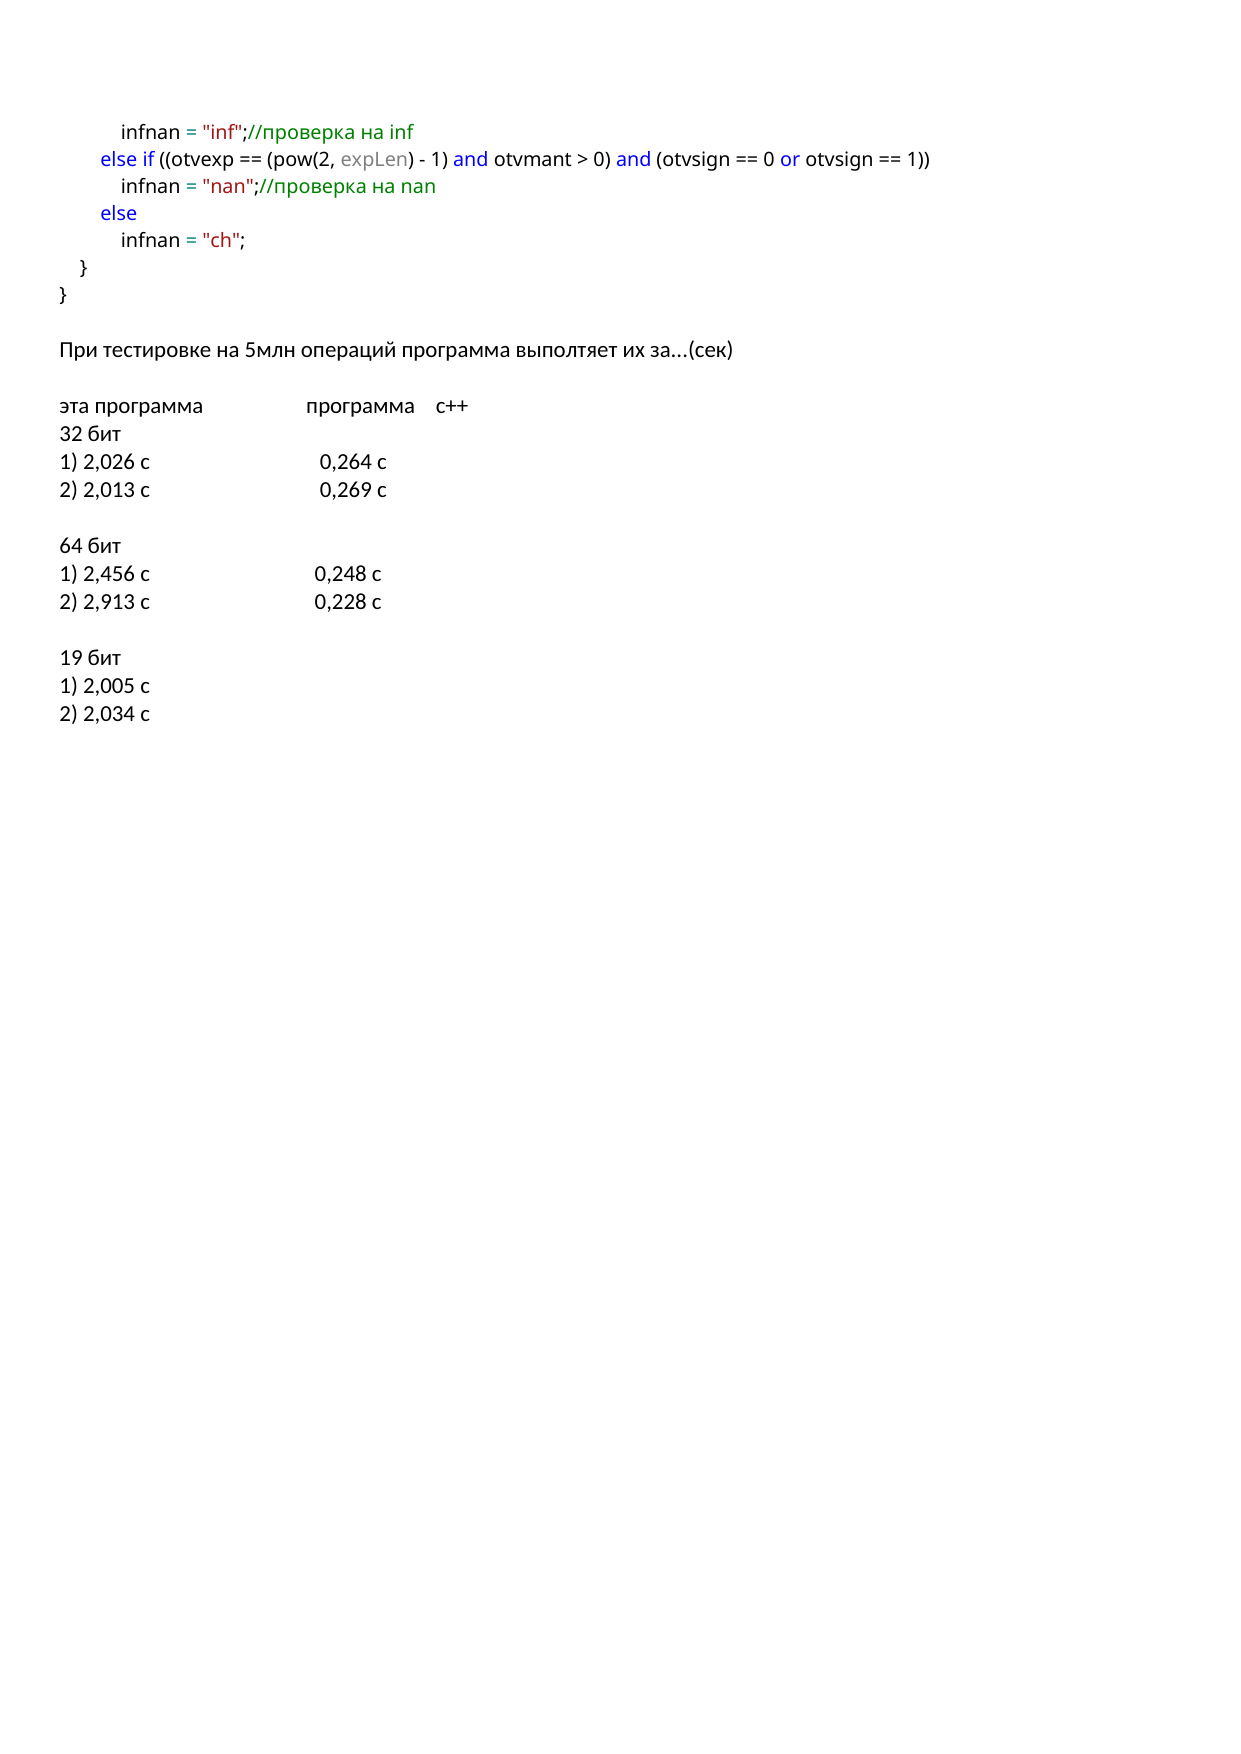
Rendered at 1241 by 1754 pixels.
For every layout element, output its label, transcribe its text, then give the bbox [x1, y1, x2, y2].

text 32 бит [59, 419, 1181, 447]
text 19 бит [59, 643, 1181, 671]
text else if ((otvexp == (pow(2, expLen) - 1) and otvmant > 0) and (otvsign == 0 or otvsign == 1)) [59, 145, 1181, 172]
text 64 бит [59, 531, 1181, 559]
text else [59, 199, 1181, 226]
text } [59, 280, 1181, 307]
text 2) 2,013 с 0,269 с [59, 475, 1181, 503]
text infnan = "inf";//проверка на inf [59, 118, 1181, 145]
text } [59, 253, 1181, 280]
text infnan = "ch"; [59, 226, 1181, 253]
text infnan = "nan";//проверка на nan [59, 172, 1181, 199]
text 1) 2,456 с 0,248 с [59, 559, 1181, 587]
text При тестировке на 5млн операций программа выполтяет их за...(сек) [59, 335, 1181, 363]
text 2) 2,034 с [59, 699, 1181, 727]
text 1) 2,005 с [59, 671, 1181, 699]
text эта программа программа с++ [59, 391, 1181, 419]
text 1) 2,026 с 0,264 с [59, 447, 1181, 475]
text 2) 2,913 с 0,228 с [59, 587, 1181, 615]
